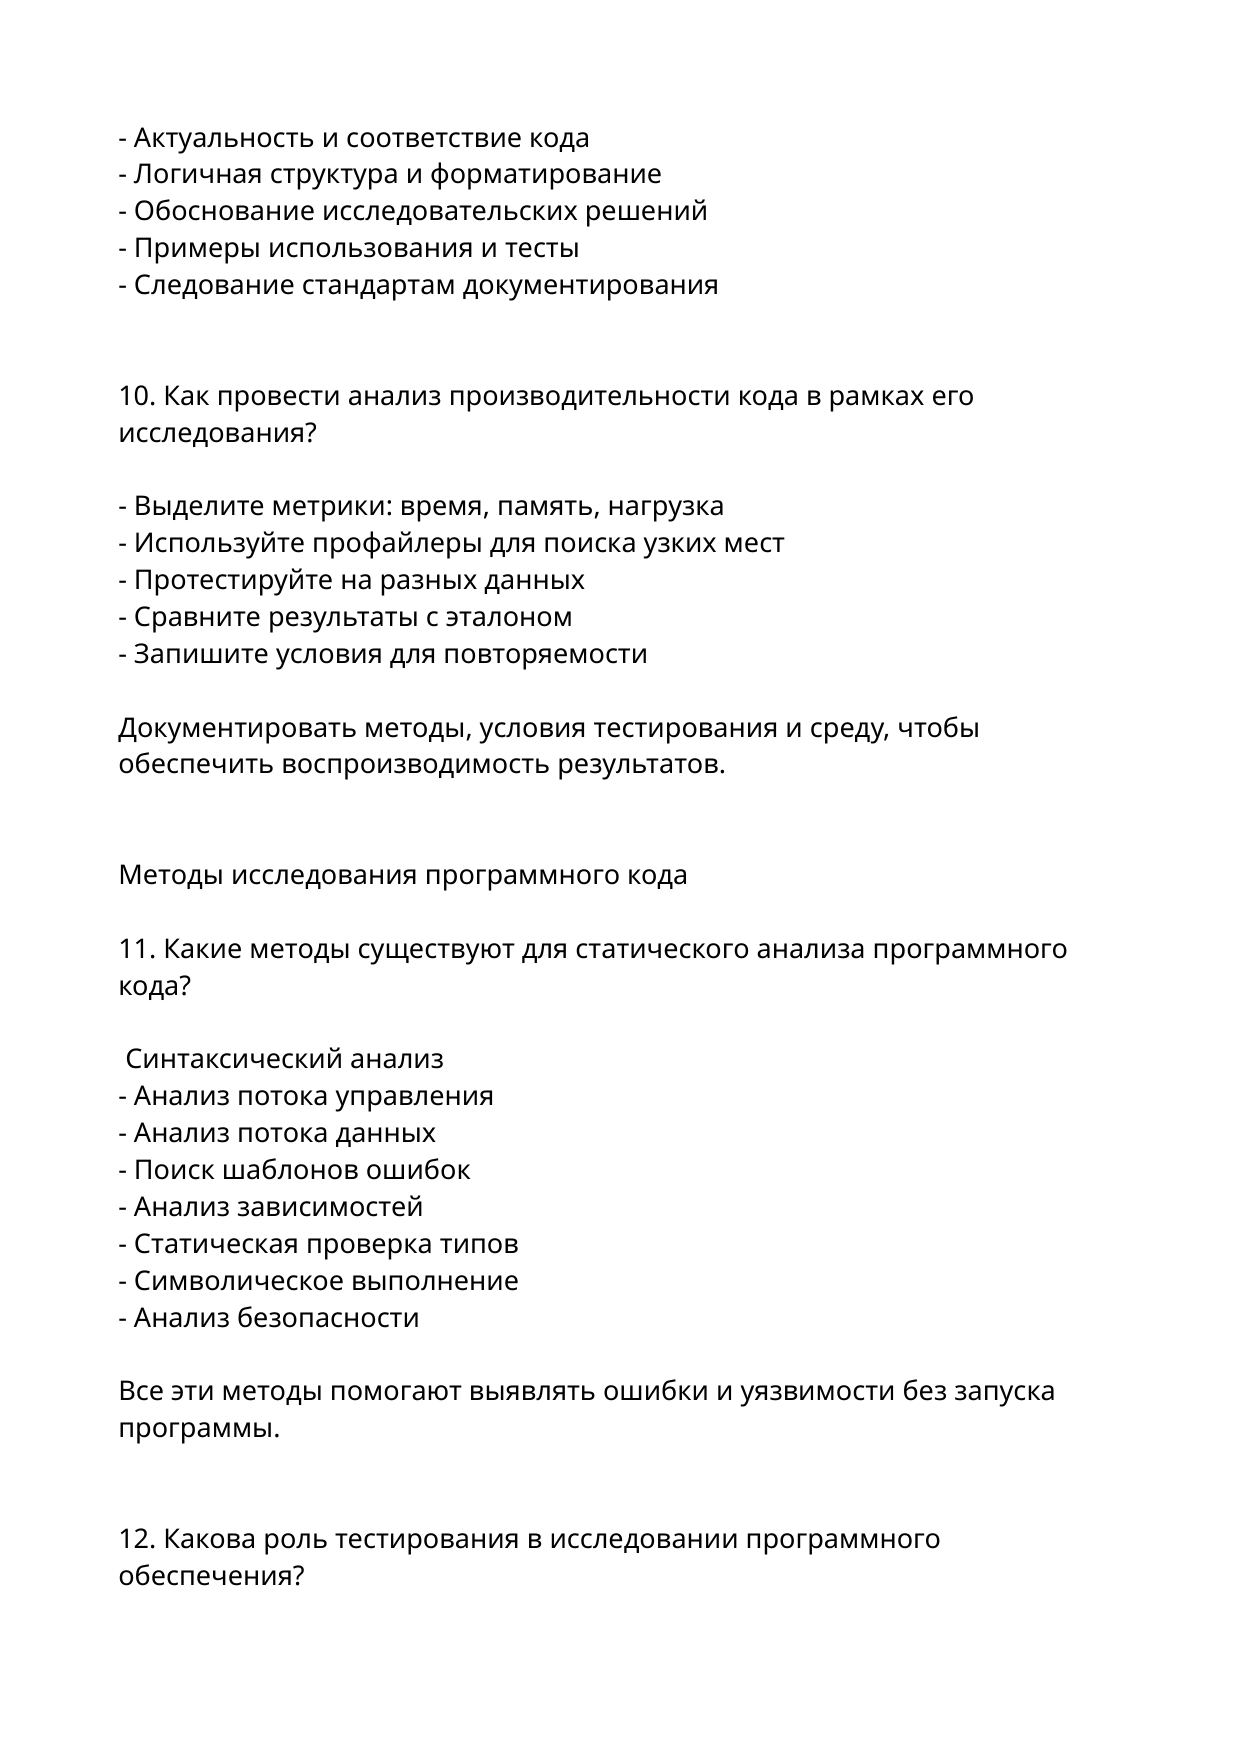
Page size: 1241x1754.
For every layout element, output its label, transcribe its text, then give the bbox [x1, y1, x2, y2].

text - Сравните результаты с эталоном [118, 597, 1122, 634]
text - Логичная структура и форматирование [118, 155, 1122, 192]
text - Примеры использования и тесты [118, 229, 1122, 266]
text - Актуальность и соответствие кода [118, 118, 1122, 155]
text - Выделите метрики: время, память, нагрузка [118, 487, 1122, 524]
text - Анализ зависимостей [118, 1187, 1122, 1224]
text Синтаксический анализ [118, 1040, 1122, 1077]
text - Анализ потока управления [118, 1077, 1122, 1114]
text - Обоснование исследовательских решений [118, 192, 1122, 229]
text Документировать методы, условия тестирования и среду, чтобы обеспечить воспроизводимость результатов. [118, 708, 1122, 782]
text 11. Какие методы существуют для статического анализа программного кода? [118, 929, 1122, 1003]
text Методы исследования программного кода [118, 856, 1122, 892]
text - Протестируйте на разных данных [118, 561, 1122, 597]
text Все эти методы помогают выявлять ошибки и уязвимости без запуска программы. [118, 1372, 1122, 1446]
text - Поиск шаблонов ошибок [118, 1151, 1122, 1187]
text - Символическое выполнение [118, 1261, 1122, 1298]
text - Статическая проверка типов [118, 1224, 1122, 1261]
text - Анализ безопасности [118, 1298, 1122, 1335]
text 12. Какова роль тестирования в исследовании программного обеспечения? [118, 1519, 1122, 1593]
text - Анализ потока данных [118, 1114, 1122, 1151]
text - Запишите условия для повторяемости [118, 634, 1122, 671]
text - Следование стандартам документирования [118, 266, 1122, 302]
text - Используйте профайлеры для поиска узких мест [118, 524, 1122, 561]
text 10. Как провести анализ производительности кода в рамках его исследования? [118, 376, 1122, 450]
